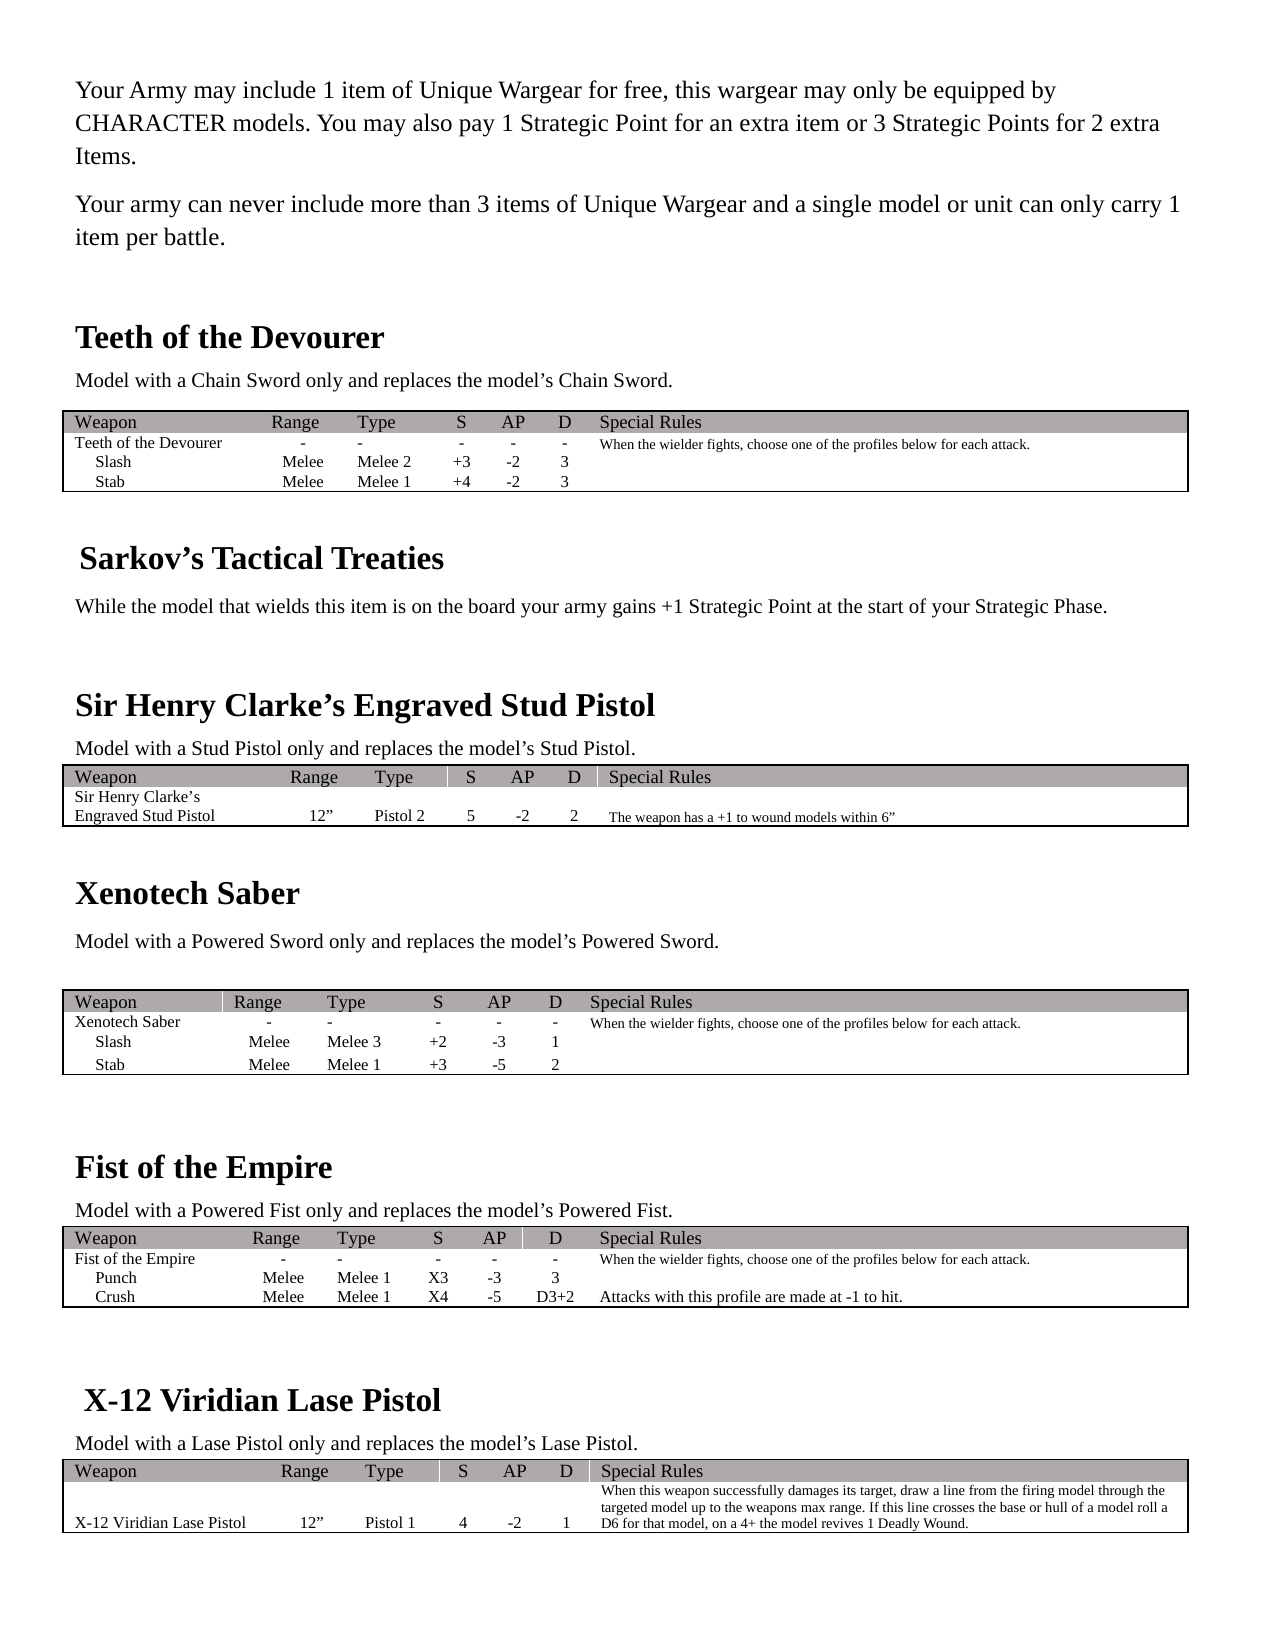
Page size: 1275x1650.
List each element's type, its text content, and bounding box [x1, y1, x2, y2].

table_header D [541, 412, 588, 433]
table_header AP [486, 1460, 543, 1482]
table_cell X3 [410, 1268, 466, 1287]
table_header Range [260, 412, 346, 433]
table_cell Slash [64, 1031, 222, 1051]
table_header D [523, 1227, 588, 1249]
table_cell Melee 1 [346, 471, 438, 491]
table_header Type [316, 991, 410, 1012]
table_cell +2 [410, 1031, 466, 1051]
table_cell - [410, 1249, 466, 1268]
table_cell 3 [541, 452, 588, 471]
table_header S [410, 991, 466, 1012]
table_cell [588, 452, 1187, 471]
table_header Range [269, 1460, 354, 1482]
table_header Type [363, 766, 447, 787]
table_cell Melee 1 [316, 1051, 410, 1073]
table_cell When the wielder fights, choose one of the profiles below for each attack. [588, 1249, 1187, 1268]
table_cell Xenotech Saber [64, 1012, 222, 1031]
subtitle Sir Henry Clarke’s Engraved Stud Pistol [75, 686, 1200, 724]
table_header S [448, 766, 494, 787]
text Model with a Lase Pistol only and replaces the model’s Lase Pistol. [75, 1431, 1200, 1455]
table_cell -2 [485, 471, 541, 491]
table_cell - [346, 433, 438, 452]
table_cell [579, 1031, 1187, 1051]
table_cell Teeth of the Devourer [64, 433, 260, 452]
table_header Weapon [64, 991, 222, 1012]
table_cell -2 [485, 452, 541, 471]
table_cell +3 [438, 452, 485, 471]
table_cell 2 [551, 787, 597, 825]
table_header Special Rules [588, 1227, 1187, 1249]
table_cell 4 [440, 1482, 486, 1532]
table_cell Pistol 1 [354, 1482, 439, 1532]
table_cell The weapon has a +1 to wound models within 6” [598, 787, 1187, 825]
table_cell -3 [466, 1031, 532, 1051]
table_cell +4 [438, 471, 485, 491]
table_header Range [241, 1227, 326, 1249]
table_cell -5 [466, 1051, 532, 1073]
subtitle X-12 Viridian Lase Pistol [75, 1380, 1200, 1418]
table_header AP [485, 412, 541, 433]
table_header Weapon [64, 412, 260, 433]
table_cell - [532, 1012, 579, 1031]
table_cell Stab [64, 1051, 222, 1073]
table_cell - [438, 433, 485, 452]
subtitle Sarkov’s Tactical Treaties [75, 538, 1200, 576]
table_header S [410, 1227, 466, 1249]
table_cell - [410, 1012, 466, 1031]
table_cell Melee 3 [316, 1031, 410, 1051]
table_cell [588, 471, 1187, 491]
table_cell Melee [223, 1051, 316, 1073]
table_header AP [466, 991, 532, 1012]
table_cell When this weapon successfully damages its target, draw a line from the firing model through the targeted model up to the weapons max range. If this line crosses the base or hull of a model roll a D6 for that model, on a 4+ the model revives 1 Deadly Wound. [590, 1482, 1187, 1532]
table_cell 1 [543, 1482, 589, 1532]
table_header Weapon [64, 1460, 269, 1482]
subtitle Xenotech Saber [75, 873, 1200, 911]
table_cell -2 [486, 1482, 543, 1532]
table_cell - [485, 433, 541, 452]
table_header Type [326, 1227, 410, 1249]
table_cell 12” [279, 787, 363, 825]
table_cell X4 [410, 1287, 466, 1306]
table_cell 3 [541, 471, 588, 491]
table_cell -3 [466, 1268, 522, 1287]
table_cell When the wielder fights, choose one of the profiles below for each attack. [588, 433, 1187, 452]
table_header Special Rules [588, 412, 1187, 433]
table_cell - [223, 1012, 316, 1031]
table_cell - [466, 1249, 522, 1268]
table_cell +3 [410, 1051, 466, 1073]
table_cell Melee 2 [346, 452, 438, 471]
text Model with a Chain Sword only and replaces the model’s Chain Sword. [75, 368, 1200, 392]
table_cell X-12 Viridian Lase Pistol [64, 1482, 269, 1532]
table_cell Stab [64, 471, 260, 491]
table_cell Fist of the Empire [64, 1249, 241, 1268]
table_cell - [326, 1249, 410, 1268]
table_cell When the wielder fights, choose one of the profiles below for each attack. [579, 1012, 1187, 1031]
table_cell Punch [64, 1268, 241, 1287]
table_cell Sir Henry Clarke’s Engraved Stud Pistol [64, 787, 279, 825]
text Model with a Stud Pistol only and replaces the model’s Stud Pistol. [75, 736, 1200, 760]
table_header Special Rules [590, 1460, 1187, 1482]
table_cell 12” [269, 1482, 354, 1532]
subtitle Fist of the Empire [75, 1147, 1200, 1186]
table_header Type [346, 412, 438, 433]
table_cell [579, 1051, 1187, 1073]
table_cell Attacks with this profile are made at -1 to hit. [588, 1287, 1187, 1306]
table_cell [588, 1268, 1187, 1287]
table_header Range [279, 766, 363, 787]
text Your army can never include more than 3 items of Unique Wargear and a single model or unit can only carry 1 item per battle. [75, 189, 1200, 250]
table_cell - [523, 1249, 588, 1268]
table_header Weapon [64, 766, 279, 787]
table_header Special Rules [579, 991, 1187, 1012]
table_header D [543, 1460, 589, 1482]
table_header Type [354, 1460, 439, 1482]
table_cell 1 [532, 1031, 579, 1051]
table_header Weapon [64, 1227, 241, 1249]
text Model with a Powered Fist only and replaces the model’s Powered Fist. [75, 1198, 1200, 1222]
table_cell - [466, 1012, 532, 1031]
table_cell 3 [523, 1268, 588, 1287]
table_cell -2 [494, 787, 551, 825]
text Your Army may include 1 item of Unique Wargear for free, this wargear may only be equipped by CHARACTER models. You may also pay 1 Strategic Point for an extra item or 3 Strategic Points for 2 extra Items. [75, 75, 1200, 170]
table_cell - [316, 1012, 410, 1031]
subtitle Teeth of the Devourer [75, 317, 1200, 355]
table_header D [532, 991, 579, 1012]
table_header AP [466, 1227, 522, 1249]
table_cell Crush [64, 1287, 241, 1306]
table_header AP [494, 766, 551, 787]
table_cell Melee [241, 1287, 326, 1306]
table_cell Slash [64, 452, 260, 471]
table_cell - [541, 433, 588, 452]
table_header Range [223, 991, 316, 1012]
table_cell Melee [223, 1031, 316, 1051]
table_header D [551, 766, 597, 787]
text Model with a Powered Sword only and replaces the model’s Powered Sword. [75, 929, 1200, 953]
table_cell 2 [532, 1051, 579, 1073]
table_cell 5 [448, 787, 494, 825]
table_cell Melee [260, 471, 346, 491]
table_header Special Rules [598, 766, 1187, 787]
table_cell Melee [260, 452, 346, 471]
table_cell Melee 1 [326, 1287, 410, 1306]
table_header S [438, 412, 485, 433]
table_cell -5 [466, 1287, 522, 1306]
table_cell Pistol 2 [363, 787, 447, 825]
table_cell D3+2 [523, 1287, 588, 1306]
table_cell Melee [241, 1268, 326, 1287]
text While the model that wields this item is on the board your army gains +1 Strategic Point at the start of your Strategic Phase. [75, 594, 1200, 618]
table_header S [440, 1460, 486, 1482]
table_cell Melee 1 [326, 1268, 410, 1287]
table_cell - [260, 433, 346, 452]
table_cell - [241, 1249, 326, 1268]
